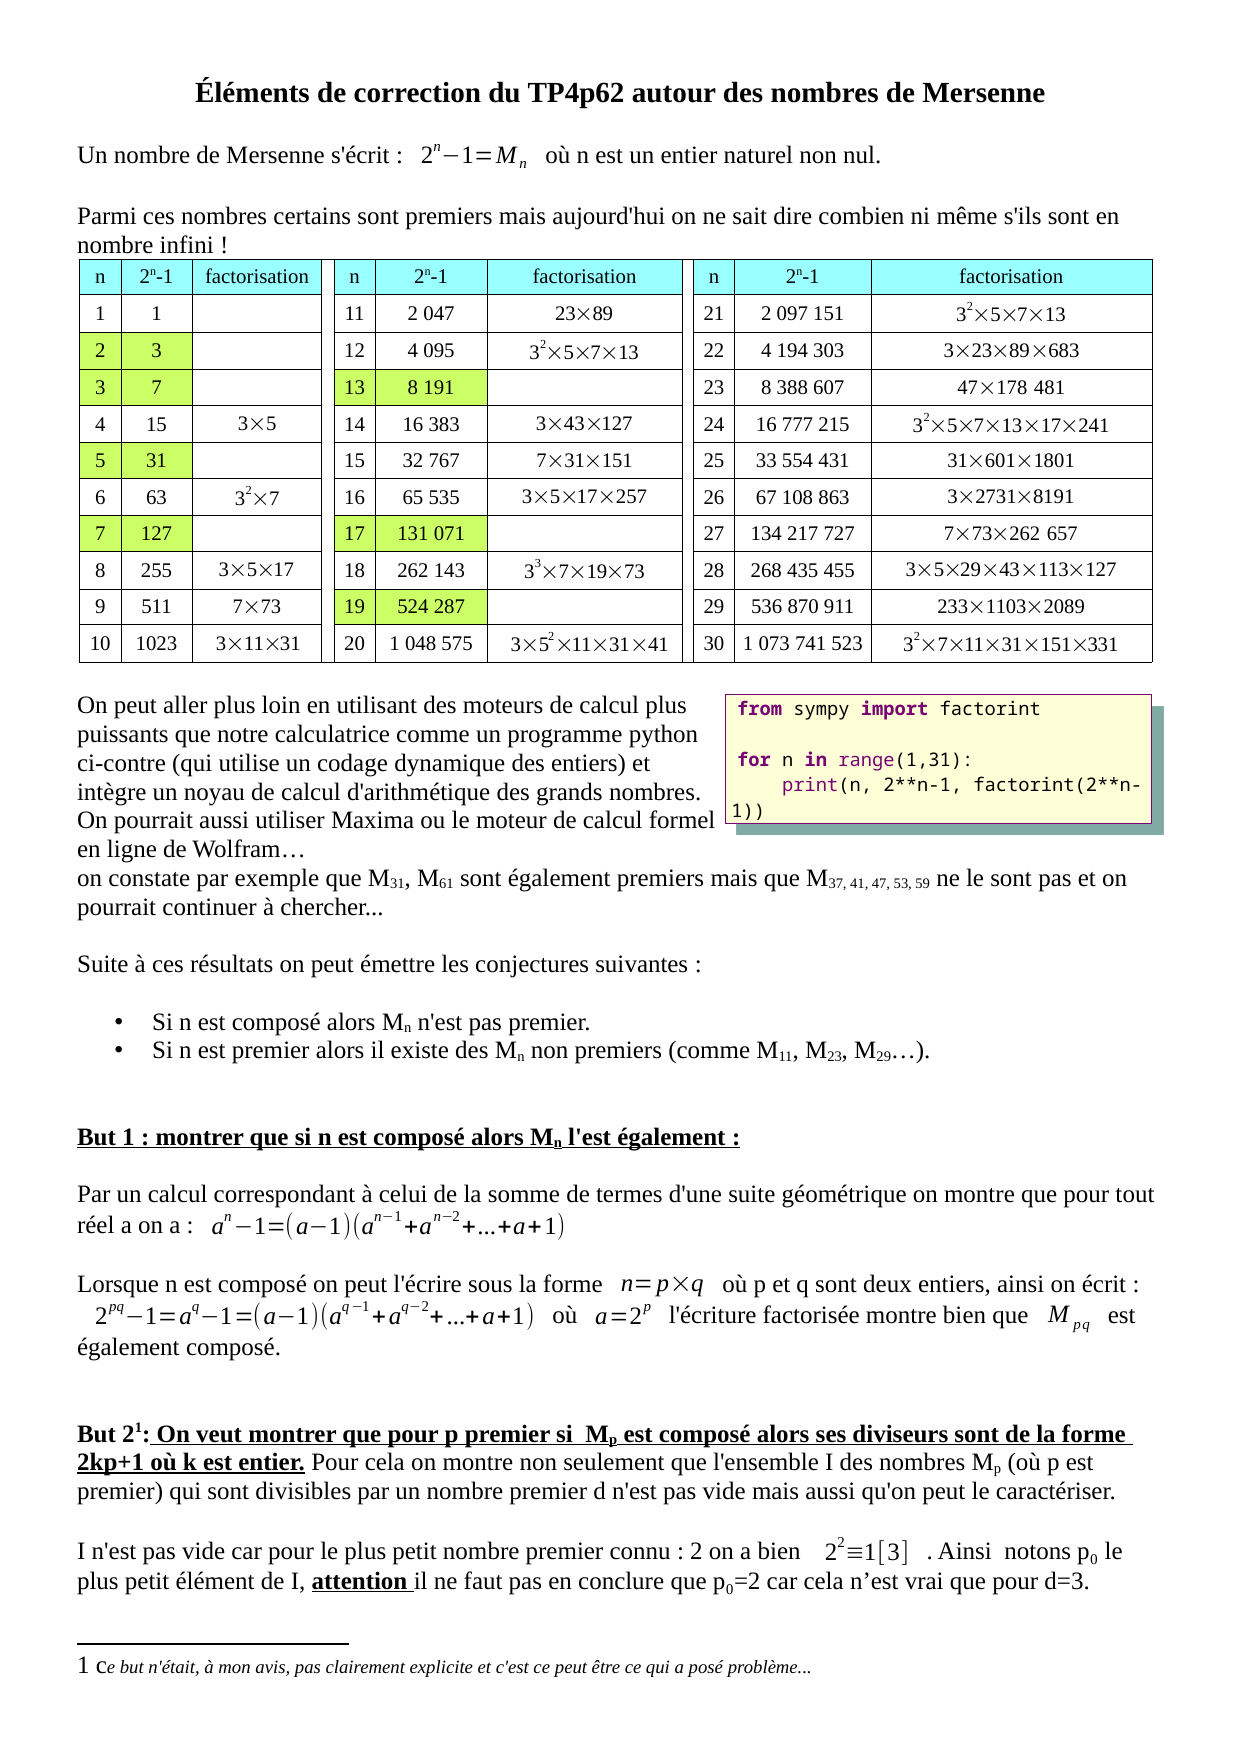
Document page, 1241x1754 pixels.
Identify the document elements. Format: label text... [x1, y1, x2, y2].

table_cell 8 [80, 552, 121, 588]
table_cell 10 [80, 625, 121, 662]
table_cell 15 [122, 406, 192, 442]
text Suite à ces résultats on peut émettre les conjectures suivantes : [77, 949, 1163, 978]
table_cell [488, 370, 682, 405]
text on constate par exemple que M31, M61 sont également premiers mais que M37, 41, 47, 53, 59 ne le sont pas et on pourrait continuer à chercher... [77, 863, 1163, 920]
table_cell 3 [122, 333, 192, 369]
table_cell [872, 516, 1152, 551]
table_cell 2 097 151 [735, 295, 871, 332]
table_cell 7 [80, 516, 121, 551]
table_cell 1 [122, 295, 192, 332]
table_cell 7 [122, 370, 192, 405]
table_cell 511 [122, 590, 192, 624]
table_cell 21 [694, 295, 734, 332]
table_cell 1 073 741 523 [735, 625, 871, 662]
table_header 2n-1 [376, 260, 487, 294]
table_cell 28 [694, 552, 734, 588]
table_cell [488, 406, 682, 442]
table_cell 1 048 575 [376, 625, 487, 662]
table_cell [488, 479, 682, 515]
table_cell [193, 295, 321, 332]
table_cell 14 [335, 406, 375, 442]
table_cell [488, 295, 682, 332]
table_cell 33 554 431 [735, 443, 871, 478]
table_cell 131 071 [376, 516, 487, 551]
table_cell [872, 295, 1152, 332]
table_cell 12 [335, 333, 375, 369]
table_cell 262 143 [376, 552, 487, 588]
table_cell 4 095 [376, 333, 487, 369]
table_cell 29 [694, 590, 734, 624]
table_cell [193, 625, 321, 662]
table_cell 24 [694, 406, 734, 442]
table_cell 4 194 303 [735, 333, 871, 369]
table_cell 4 [80, 406, 121, 442]
text Éléments de correction du TP4p62 autour des nombres de Mersenne [77, 75, 1163, 108]
table_cell 19 [335, 590, 375, 624]
table_cell 2 047 [376, 295, 487, 332]
table_cell 1023 [122, 625, 192, 662]
table_cell [488, 552, 682, 588]
table_cell 16 383 [376, 406, 487, 442]
table_cell 524 287 [376, 590, 487, 624]
table_cell [872, 443, 1152, 478]
table_cell [193, 479, 321, 515]
table_header factorisation [488, 260, 682, 294]
table_cell 23 [694, 370, 734, 405]
table_cell 17 [335, 516, 375, 551]
table_cell [488, 625, 682, 662]
table_cell 13 [335, 370, 375, 405]
table_cell [488, 590, 682, 624]
list Si n est premier alors il existe des Mn non premiers (comme M11, M23, M29…). [114, 1035, 1163, 1064]
table_cell 22 [694, 333, 734, 369]
table_cell [193, 333, 321, 369]
text But 2: On veut montrer que pour p premier si Mp est composé alors ses diviseurs sont de la forme 2kp+1 où k est entier. Pour cela on montre non seulement que l'ensemble I des nombres Mp (où p est premier) qui sont divisibles par un nombre premier d n'est pas vide mais aussi qu'on peut le caractériser. [77, 1419, 1163, 1505]
table_header n [335, 260, 375, 294]
table_cell [872, 333, 1152, 369]
text But 1 : montrer que si n est composé alors Mn l'est également : [77, 1122, 1163, 1150]
list Si n est composé alors Mn n'est pas premier. [114, 1007, 1163, 1035]
table_cell [193, 590, 321, 624]
table_cell 1 [80, 295, 121, 332]
text On peut aller plus loin en utilisant des moteurs de calcul plus puissants que notre calculatrice comme un programme python ci-contre (qui utilise un codage dynamique des entiers) et intègre un noyau de calcul d'arithmétique des grands nombres. On pourrait aussi utiliser Maxima ou le moteur de calcul formel en ligne de Wolfram… [77, 690, 1163, 863]
table_cell [193, 370, 321, 405]
table_cell 127 [122, 516, 192, 551]
table_cell 26 [694, 479, 734, 515]
table_cell 15 [335, 443, 375, 478]
table_cell 9 [80, 590, 121, 624]
text Par un calcul correspondant à celui de la somme de termes d'une suite géométrique on montre que pour tout réel a on a : [77, 1179, 1163, 1240]
table_cell 27 [694, 516, 734, 551]
table_cell 268 435 455 [735, 552, 871, 588]
table_cell [488, 516, 682, 551]
table_cell [488, 333, 682, 369]
table_cell 8 388 607 [735, 370, 871, 405]
table_header [683, 260, 693, 662]
table_cell 65 535 [376, 479, 487, 515]
table_cell 16 [335, 479, 375, 515]
table_cell 2 [80, 333, 121, 369]
table_cell 31 [122, 443, 192, 478]
table_cell 16 777 215 [735, 406, 871, 442]
table_cell 32 767 [376, 443, 487, 478]
table_cell [872, 479, 1152, 515]
text Lorsque n est composé on peut l'écrire sous la formeoù p et q sont deux entiers, ainsi on écrit :oùl'écriture factorisée montre bien queest également composé. [77, 1269, 1163, 1361]
text I n'est pas vide car pour le plus petit nombre premier connu : 2 on a bien . Ainsi notons p₀ le plus petit élément de I, attention il ne faut pas en conclure que p₀=2 car cela n’est vrai que pour d=3. [77, 1534, 1163, 1594]
table_header factorisation [193, 260, 321, 294]
table_cell 536 870 911 [735, 590, 871, 624]
table_cell 20 [335, 625, 375, 662]
text ce but n'était, à mon avis, pas clairement explicite et c'est ce peut être ce qui a posé problème... [77, 1650, 1163, 1679]
table_cell 25 [694, 443, 734, 478]
table_cell 18 [335, 552, 375, 588]
table_cell [193, 406, 321, 442]
table_header n [694, 260, 734, 294]
table_cell [872, 370, 1152, 405]
table_cell 67 108 863 [735, 479, 871, 515]
table_cell [488, 443, 682, 478]
table_header [322, 260, 334, 662]
table_header factorisation [872, 260, 1152, 294]
table_cell 30 [694, 625, 734, 662]
table_cell 63 [122, 479, 192, 515]
table_header n [80, 260, 121, 294]
table_cell [872, 406, 1152, 442]
table_cell [872, 625, 1152, 662]
table_cell 5 [80, 443, 121, 478]
table_header 2n-1 [735, 260, 871, 294]
text Un nombre de Mersenne s'écrit :où n est un entier naturel non nul. [77, 137, 1163, 172]
table_cell 11 [335, 295, 375, 332]
table_cell [193, 443, 321, 478]
table_cell 3 [80, 370, 121, 405]
table_cell 255 [122, 552, 192, 588]
text Parmi ces nombres certains sont premiers mais aujourd'hui on ne sait dire combien ni même s'ils sont en nombre infini ! [77, 201, 1163, 258]
table_cell [872, 590, 1152, 624]
table_header 2n-1 [122, 260, 192, 294]
table_cell 8 191 [376, 370, 487, 405]
table_cell 134 217 727 [735, 516, 871, 551]
table_cell [193, 552, 321, 588]
table_cell [872, 552, 1152, 588]
table_cell [193, 516, 321, 551]
table_cell 6 [80, 479, 121, 515]
